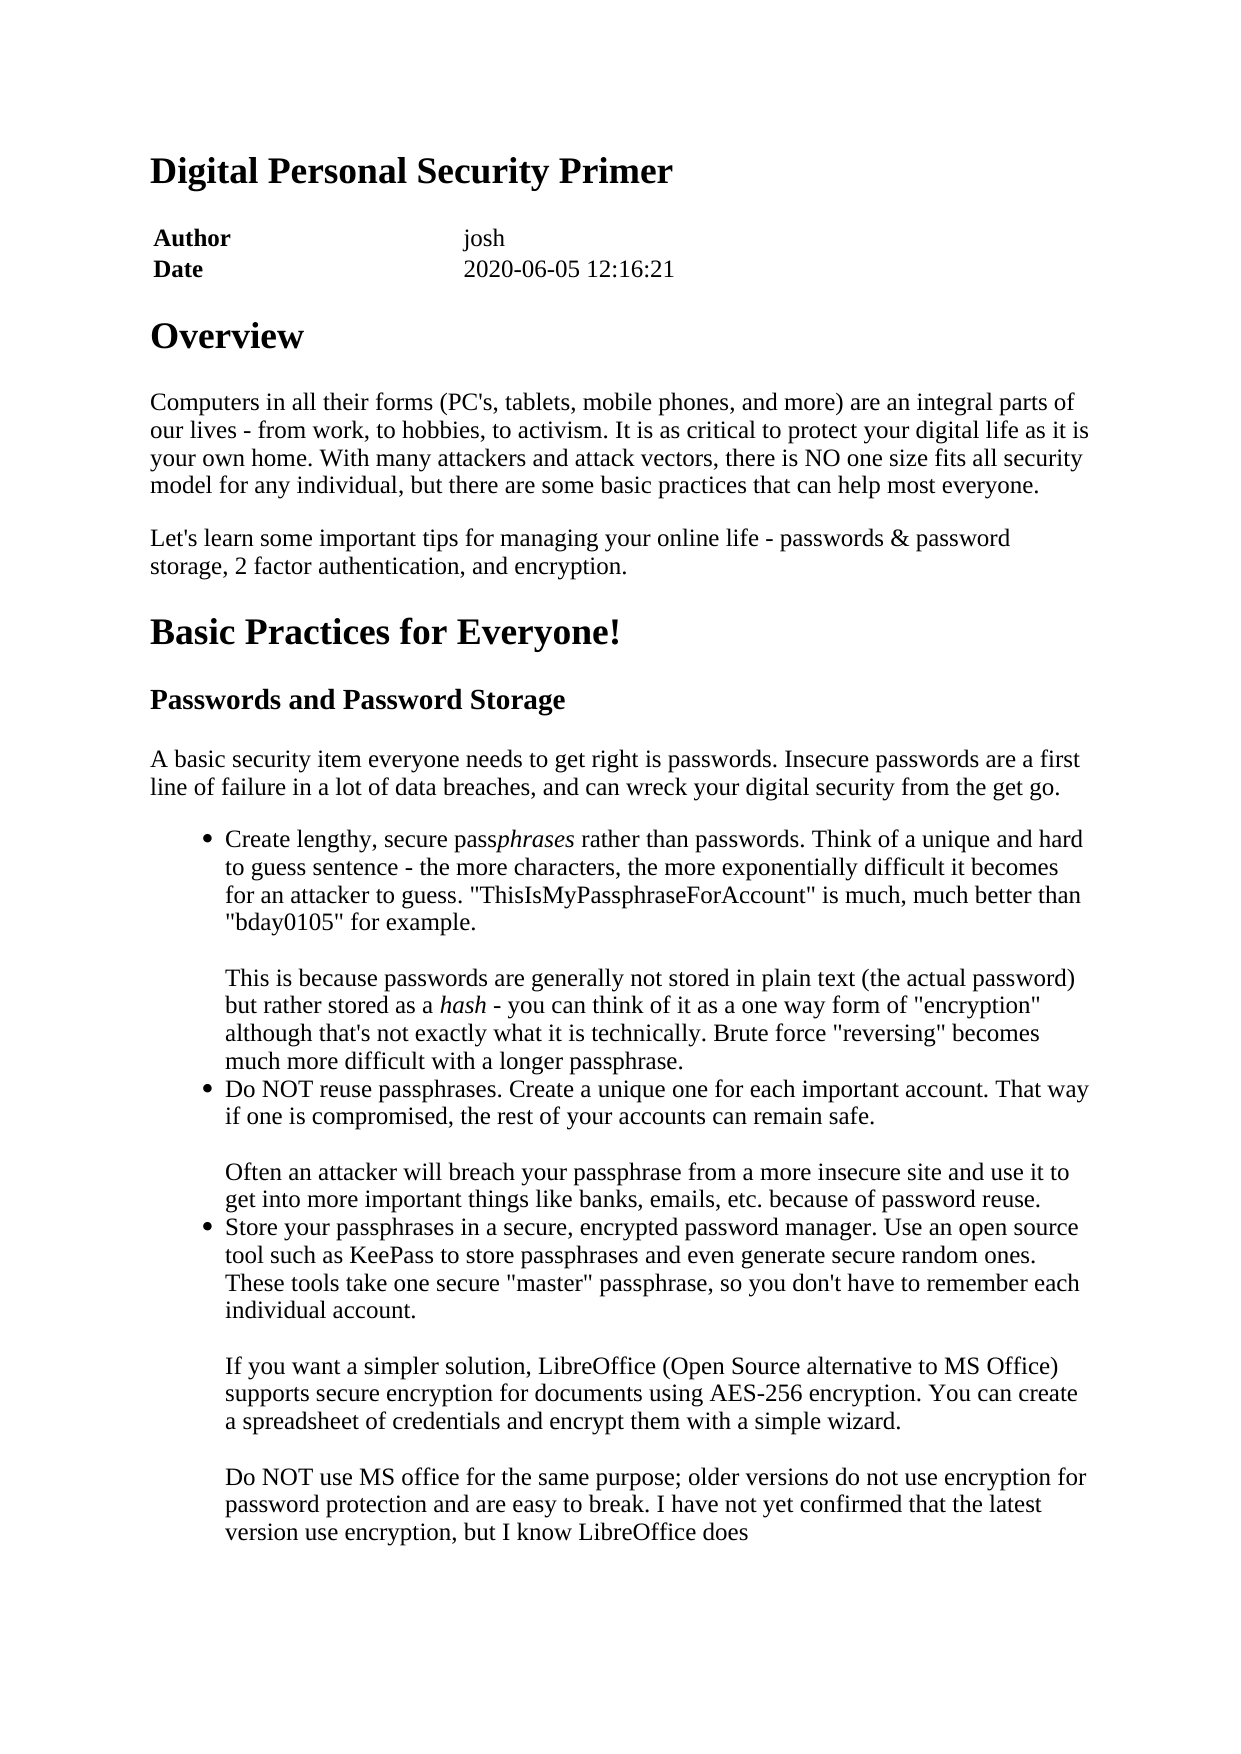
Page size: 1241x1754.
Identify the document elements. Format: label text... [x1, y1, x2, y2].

table_cell Date [152, 254, 462, 284]
list Do NOT reuse passphrases. Create a unique one for each important account. That way if one is compromised, the rest of your accounts can remain safe. Often an attacker will breach your passphrase from a more insecure site and use it to get into more important things like banks, emails, etc. because of password reuse. [203, 1075, 1090, 1213]
text A basic security item everyone needs to get right is passwords. Insecure passwords are a first line of failure in a lot of data breaches, and can wreck your digital security from the get go. [150, 745, 1090, 800]
subtitle Digital Personal Security Primer [150, 150, 1090, 192]
list Store your passphrases in a secure, encrypted password manager. Use an open source tool such as KeePass to store passphrases and even generate secure random ones. These tools take one secure "master" passphrase, so you don't have to remember each individual account. If you want a simpler solution, LibreOffice (Open Source alternative to MS Office) supports secure encryption for documents using AES-256 encryption. You can create a spreadsheet of credentials and encrypt them with a simple wizard. Do NOT use MS office for the same purpose; older versions do not use encryption for password protection and are easy to break. I have not yet confirmed that the latest version use encryption, but I know LibreOffice does [203, 1213, 1090, 1546]
subtitle Overview [150, 316, 1090, 357]
table_cell 2020-06-05 12:16:21 [462, 254, 1092, 284]
table_header josh [462, 223, 1092, 253]
subtitle Basic Practices for Everyone! [150, 611, 1090, 652]
text Let's learn some important tips for managing your online life - passwords & password storage, 2 factor authentication, and encryption. [150, 524, 1090, 579]
table_header Author [152, 223, 462, 253]
text Computers in all their forms (PC's, tablets, mobile phones, and more) are an integral parts of our lives - from work, to hobbies, to activism. It is as critical to protect your digital life as it is your own home. With many attackers and attack vectors, there is NO one size fits all security model for any individual, but there are some basic practices that can help most everyone. [150, 388, 1090, 499]
subtitle Passwords and Password Storage [150, 683, 1090, 716]
list Create lengthy, secure passphrases rather than passwords. Think of a unique and hard to guess sentence - the more characters, the more exponentially difficult it becomes for an attacker to guess. "ThisIsMyPassphraseForAccount" is much, much better than "bday0105" for example. This is because passwords are generally not stored in plain text (the actual password) but rather stored as a hash - you can think of it as a one way form of "encryption" although that's not exactly what it is technically. Brute force "reversing" becomes much more difficult with a longer passphrase. [203, 825, 1090, 1075]
